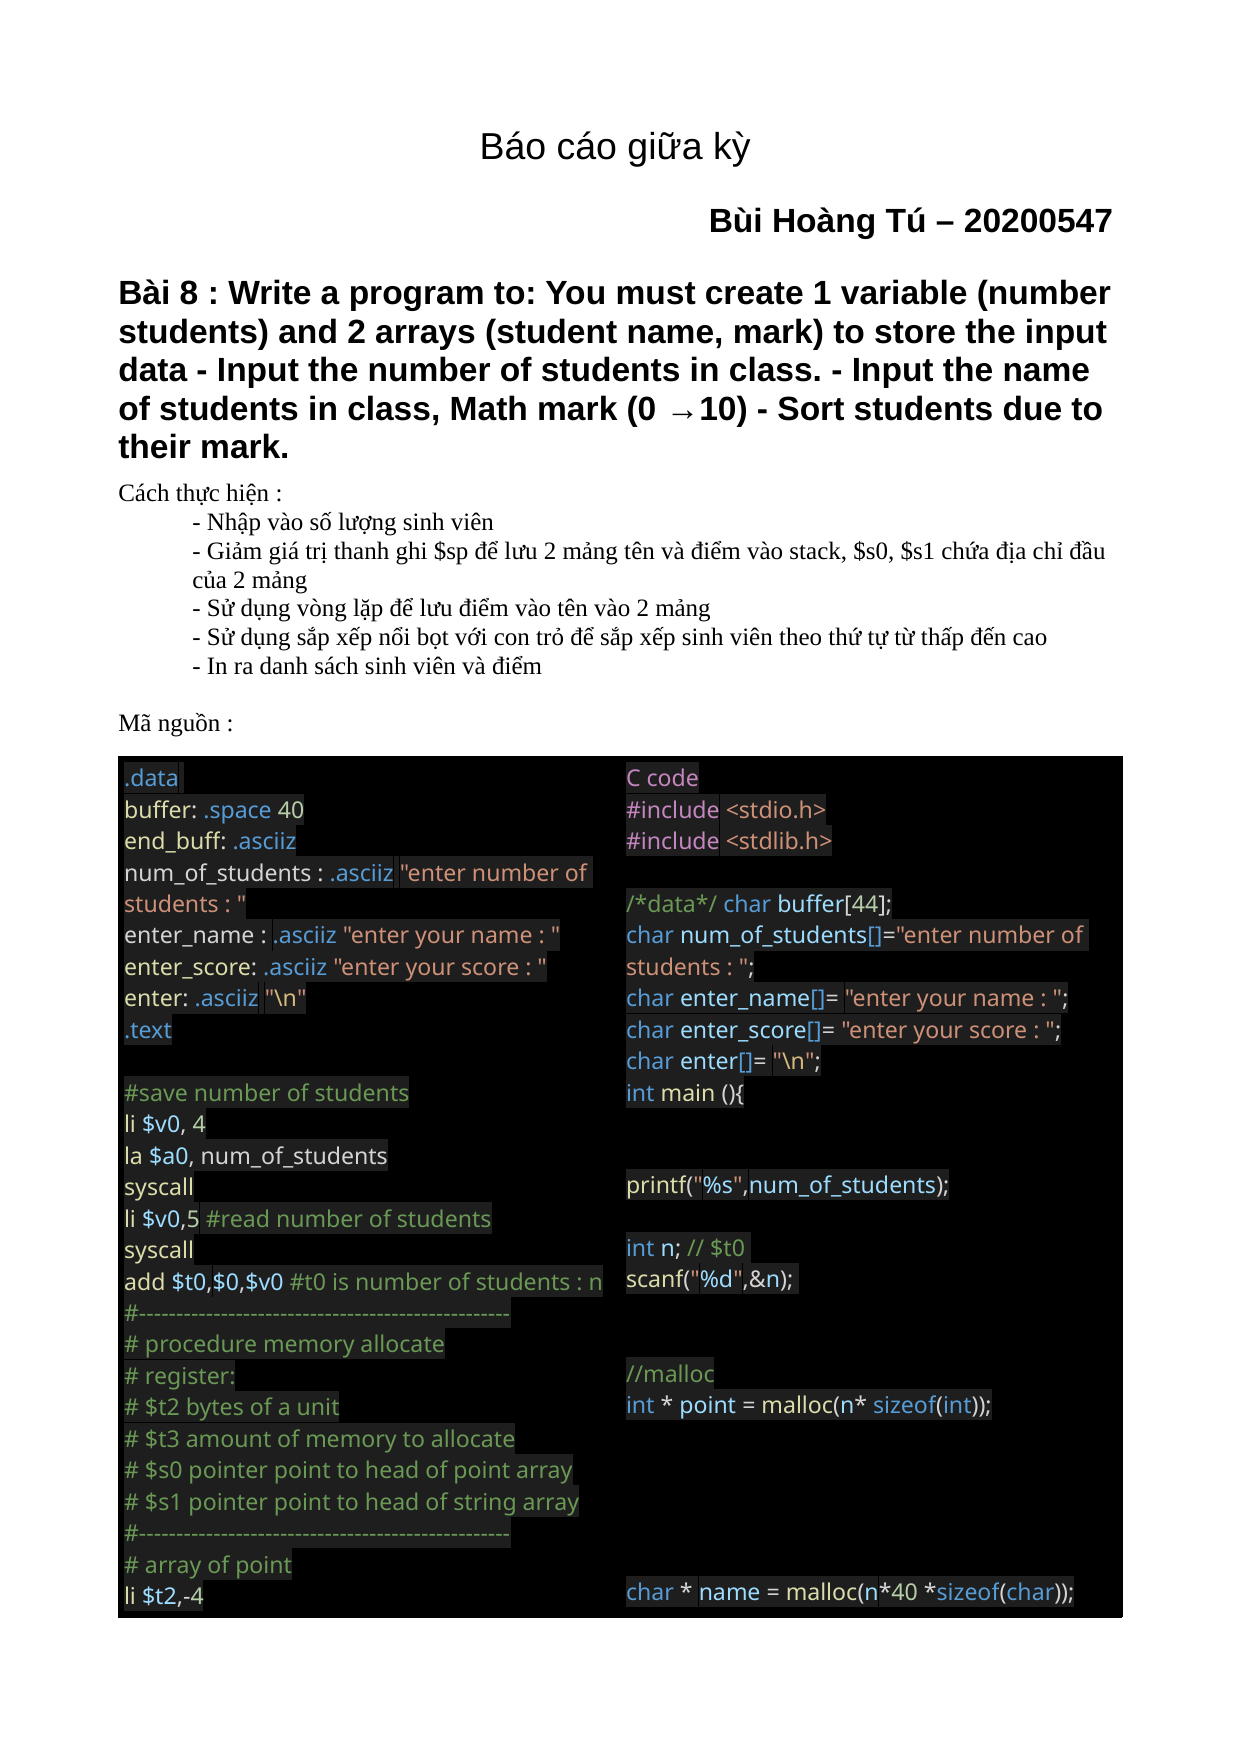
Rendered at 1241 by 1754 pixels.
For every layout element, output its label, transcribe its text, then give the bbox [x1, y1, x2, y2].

subtitle Bùi Hoàng Tú – 20200547 [118, 201, 1122, 239]
subtitle Bài 8 : Write a program to: You must create 1 variable (number students) and 2 arrays (student name, mark) to store the input data - Input the number of students in class. - Input the name of students in class, Math mark (0 →10) - Sort students due to their mark. [118, 273, 1122, 466]
subtitle Báo cáo giữa kỳ [118, 124, 1122, 167]
table_header C code #include <stdio.h> #include <stdlib.h> /*data*/ char buffer[44]; char num_of_students[]="enter number of students : "; char enter_name[]= "enter your name : "; char enter_score[]= "enter your score : "; char enter[]= "\n"; int main (){ printf("%s",num_of_students); int n; // $t0 scanf("%d",&n); //malloc int * point = malloc(n* sizeof(int)); char * name = malloc(n*40 *sizeof(char)); [620, 757, 1122, 1617]
table_header .data buffer: .space 40 end_buff: .asciiz num_of_students : .asciiz "enter number of students : " enter_name : .asciiz "enter your name : " enter_score: .asciiz "enter your score : " enter: .asciiz "\n" .text #save number of students li $v0, 4 la $a0, num_of_students syscall li $v0,5 #read number of students syscall add $t0,$0,$v0 #t0 is number of students : n #-------------------------------------------------- # procedure memory allocate # register: # $t2 bytes of a unit # $t3 amount of memory to allocate # $s0 pointer point to head of point array # $s1 pointer point to head of string array #-------------------------------------------------- # array of point li $t2,-4 [119, 757, 620, 1617]
text - In ra danh sách sinh viên và điểm [118, 651, 1122, 680]
text - Sử dụng sắp xếp nổi bọt với con trỏ để sắp xếp sinh viên theo thứ tự từ thấp đến cao [192, 622, 1122, 651]
text Cách thực hiện : [118, 478, 1122, 507]
text - Sử dụng vòng lặp để lưu điểm vào tên vào 2 mảng [192, 593, 1122, 622]
text - Giảm giá trị thanh ghi $sp để lưu 2 mảng tên và điểm vào stack, $s0, $s1 chứa địa chỉ đầu của 2 mảng [192, 536, 1122, 593]
text Mã nguồn : [118, 708, 1122, 737]
text - Nhập vào số lượng sinh viên [192, 507, 1122, 536]
